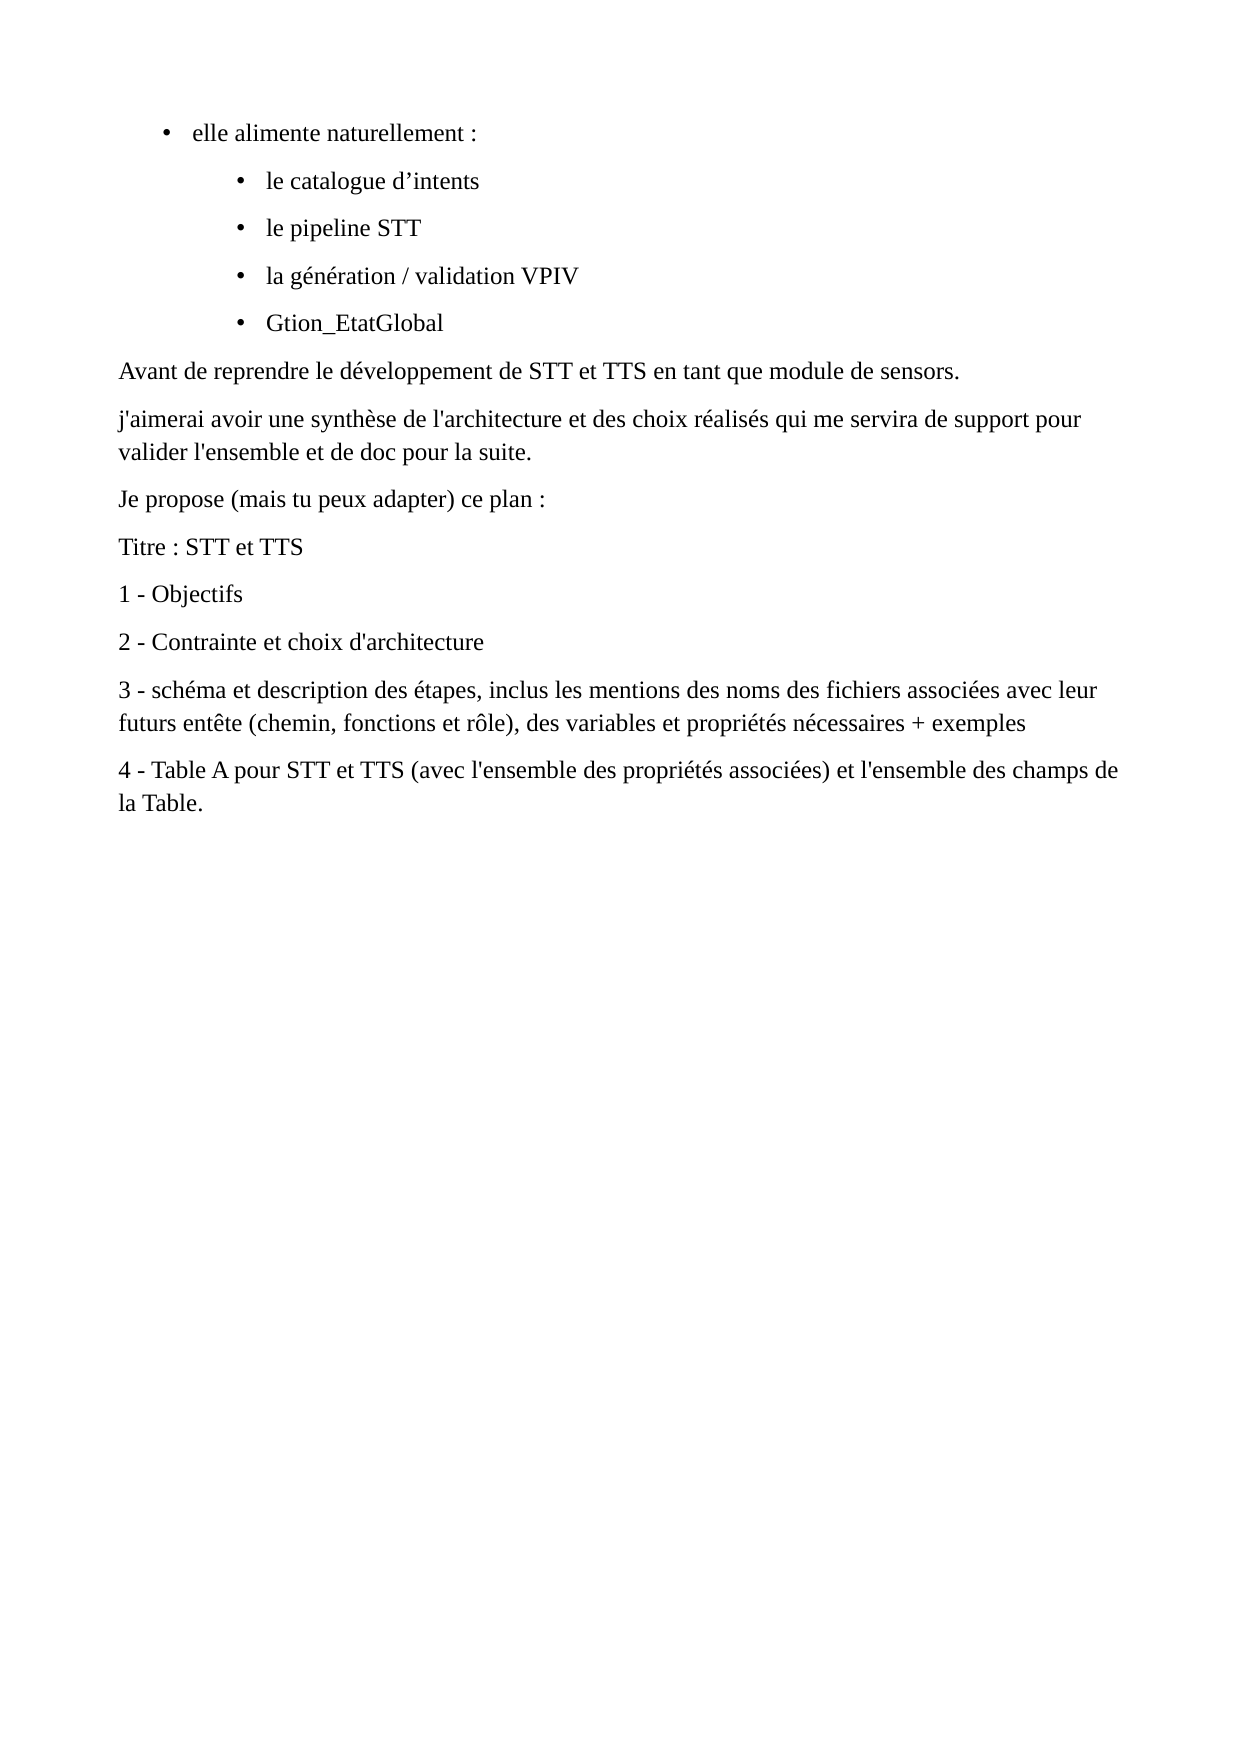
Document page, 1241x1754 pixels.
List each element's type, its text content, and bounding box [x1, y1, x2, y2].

list le pipeline STT [236, 213, 1122, 242]
text 2 - Contrainte et choix d'architecture [118, 627, 1122, 656]
list elle alimente naturellement : [162, 118, 1122, 147]
text Avant de reprendre le développement de STT et TTS en tant que module de sensors. [118, 356, 1122, 385]
text 4 - Table A pour STT et TTS (avec l'ensemble des propriétés associées) et l'ensemble des champs de la Table. [118, 755, 1122, 817]
list la génération / validation VPIV [236, 261, 1122, 290]
text Titre : STT et TTS [118, 532, 1122, 561]
list Gtion_EtatGlobal [236, 308, 1122, 337]
text Je propose (mais tu peux adapter) ce plan : [118, 484, 1122, 513]
text 1 - Objectifs [118, 579, 1122, 608]
list le catalogue d’intents [236, 166, 1122, 194]
text j'aimerai avoir une synthèse de l'architecture et des choix réalisés qui me servira de support pour valider l'ensemble et de doc pour la suite. [118, 404, 1122, 466]
text 3 - schéma et description des étapes, inclus les mentions des noms des fichiers associées avec leur futurs entête (chemin, fonctions et rôle), des variables et propriétés nécessaires + exemples [118, 675, 1122, 737]
